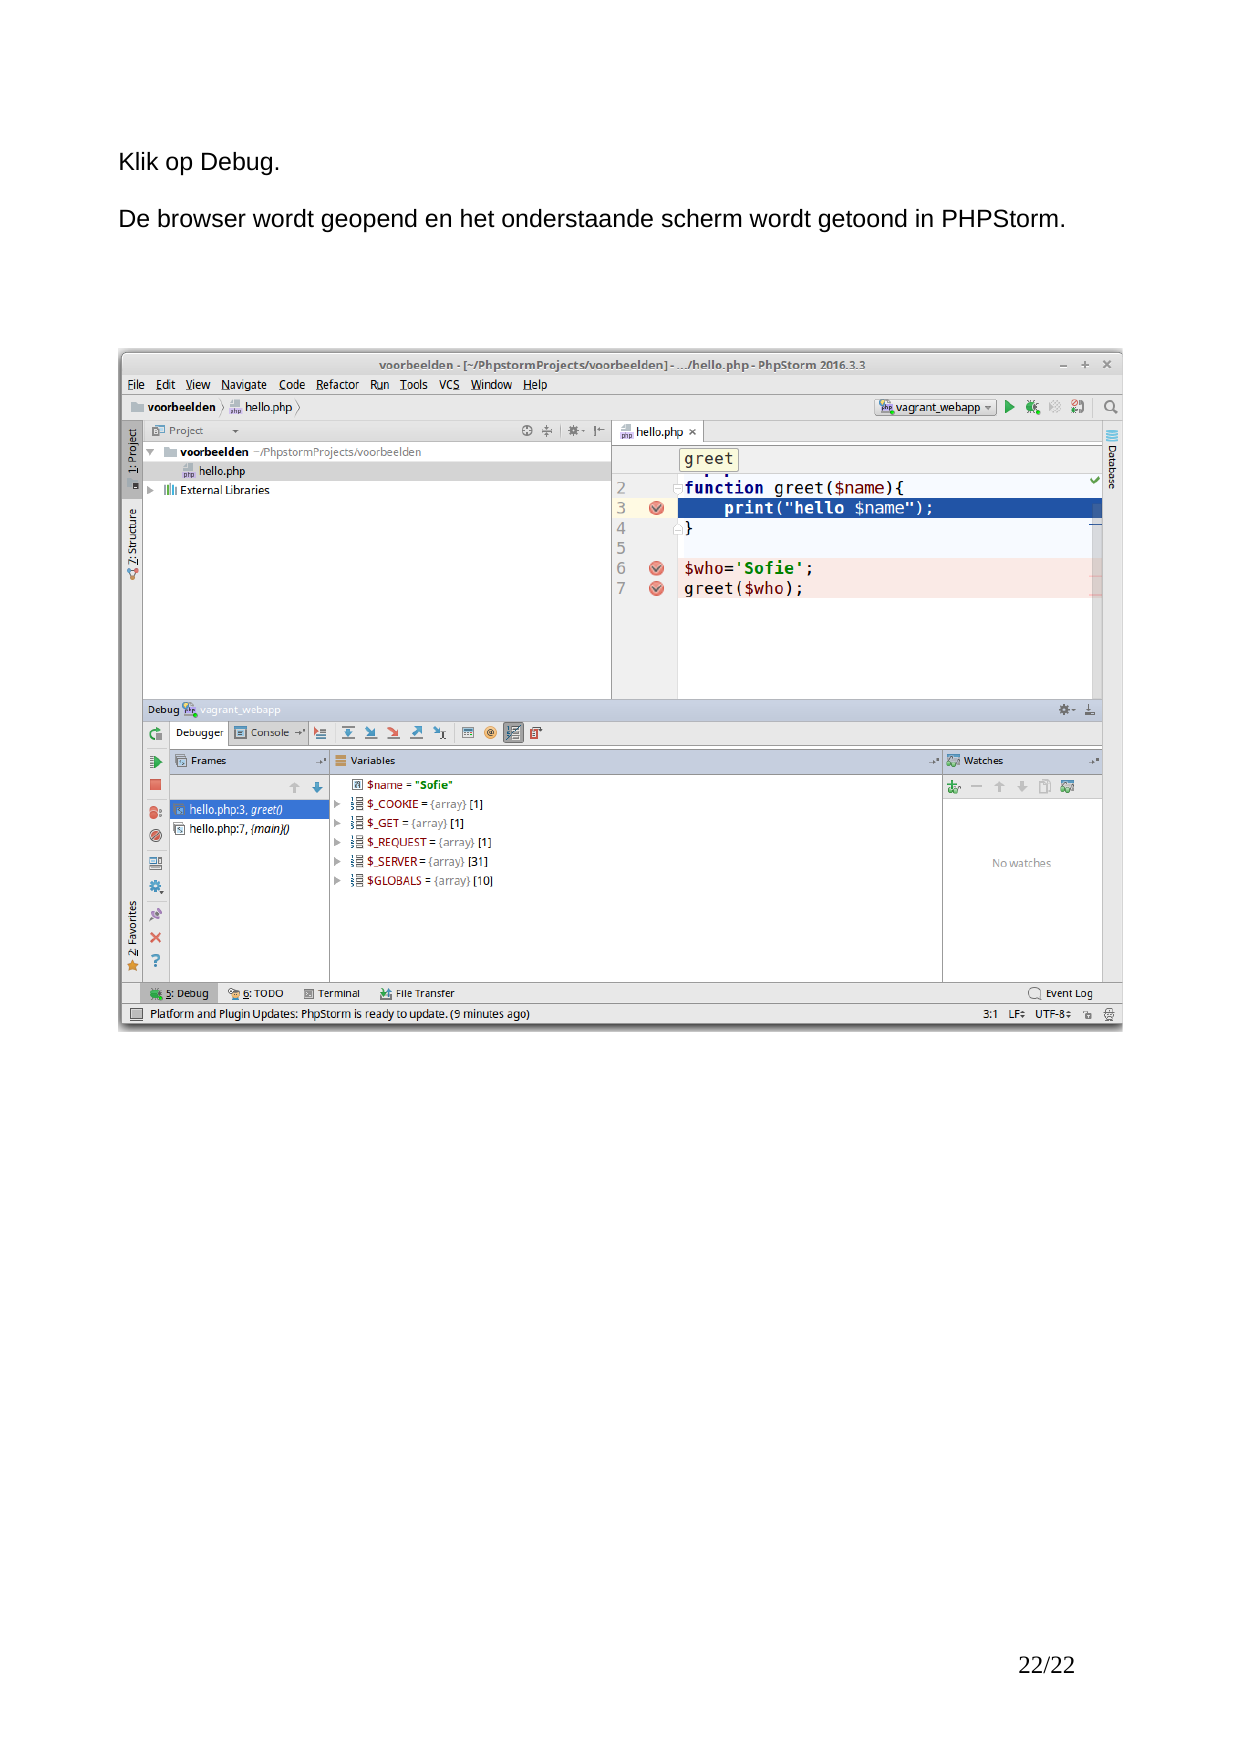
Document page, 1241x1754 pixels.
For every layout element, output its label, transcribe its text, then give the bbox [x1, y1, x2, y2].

text Klik op Debug. [118, 147, 1122, 176]
picture [118, 348, 1123, 1032]
text De browser wordt geopend en het onderstaande scherm wordt getoond in PHPStorm. [118, 204, 1122, 233]
